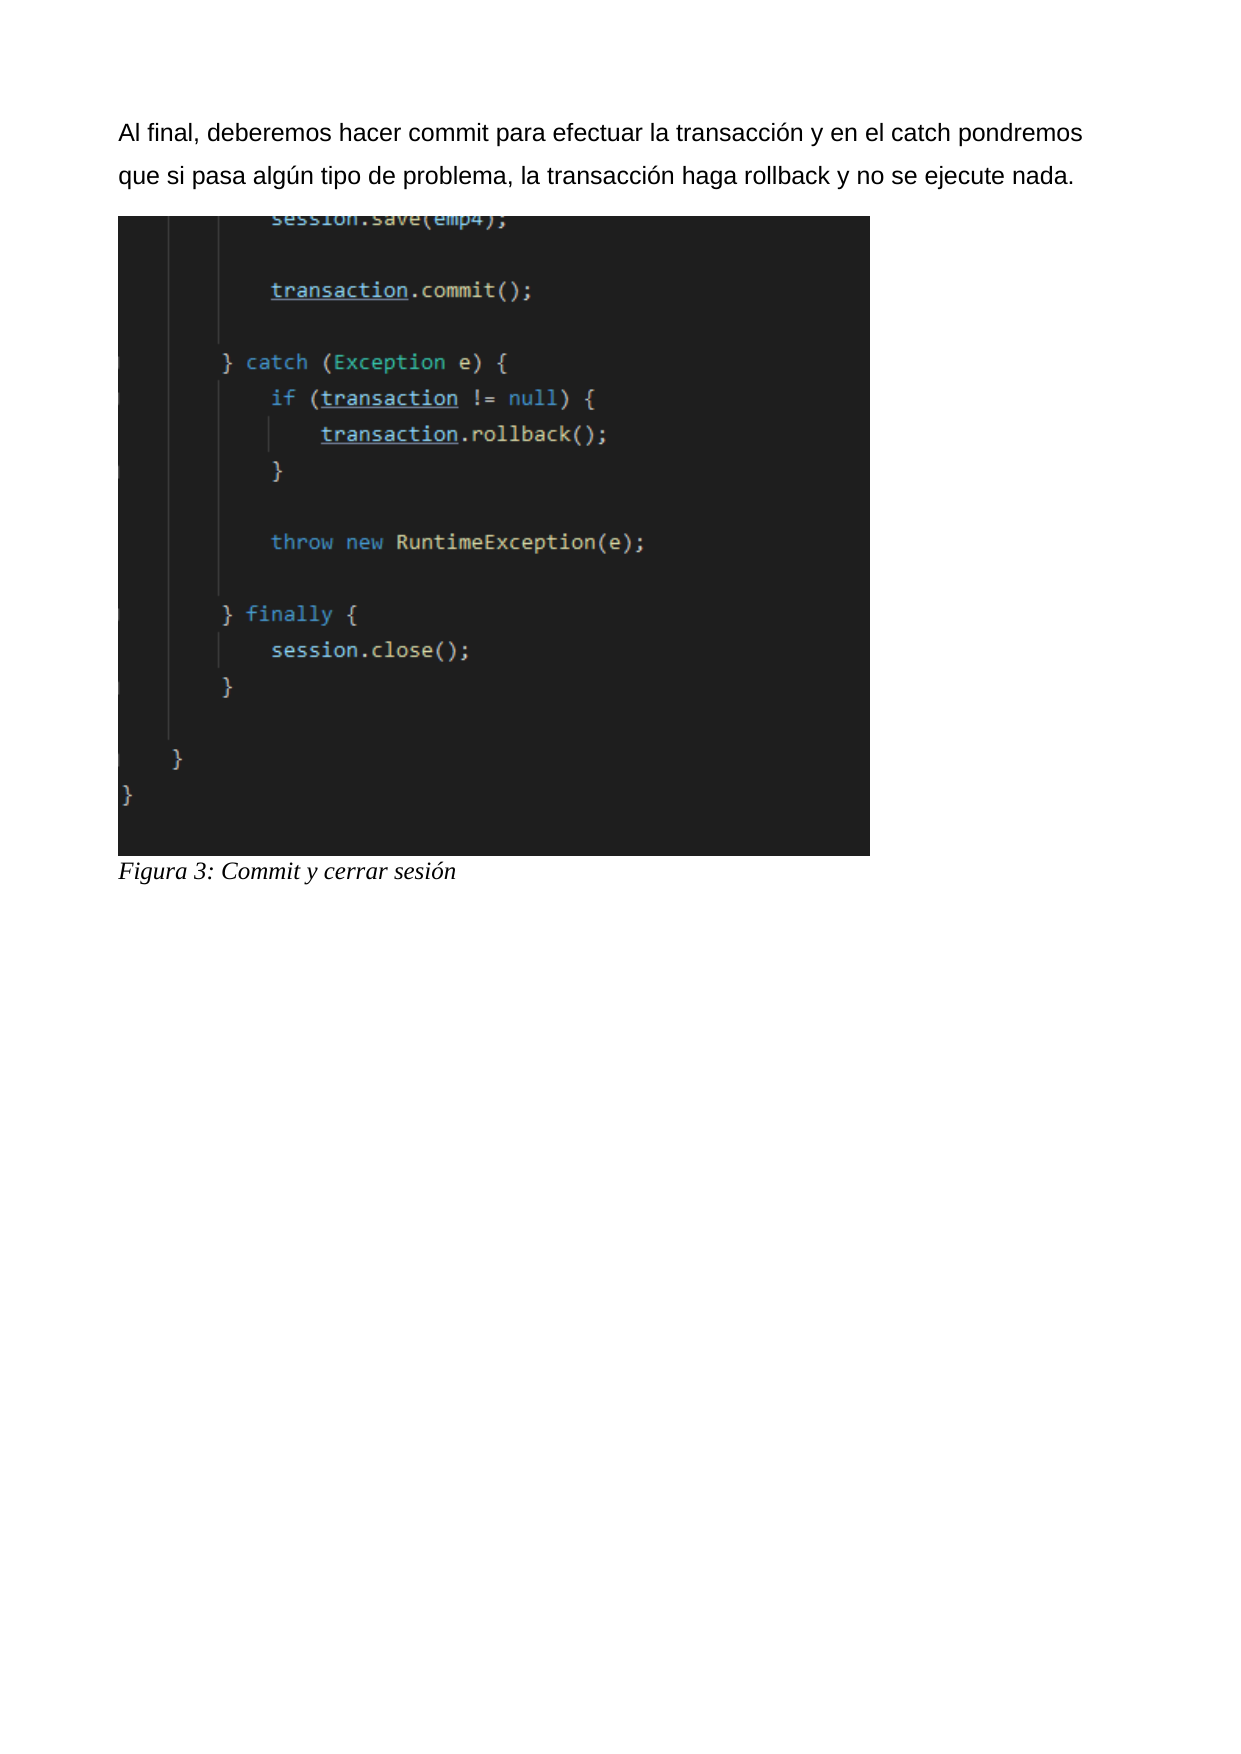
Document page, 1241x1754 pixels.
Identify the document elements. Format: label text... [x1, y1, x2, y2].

picture [118, 216, 870, 856]
text Figura 3: Commit y cerrar sesión [118, 856, 870, 885]
text Al final, deberemos hacer commit para efectuar la transacción y en el catch pondremos que si pasa algún tipo de problema, la transacción haga rollback y no se ejecute nada. [118, 118, 1122, 190]
